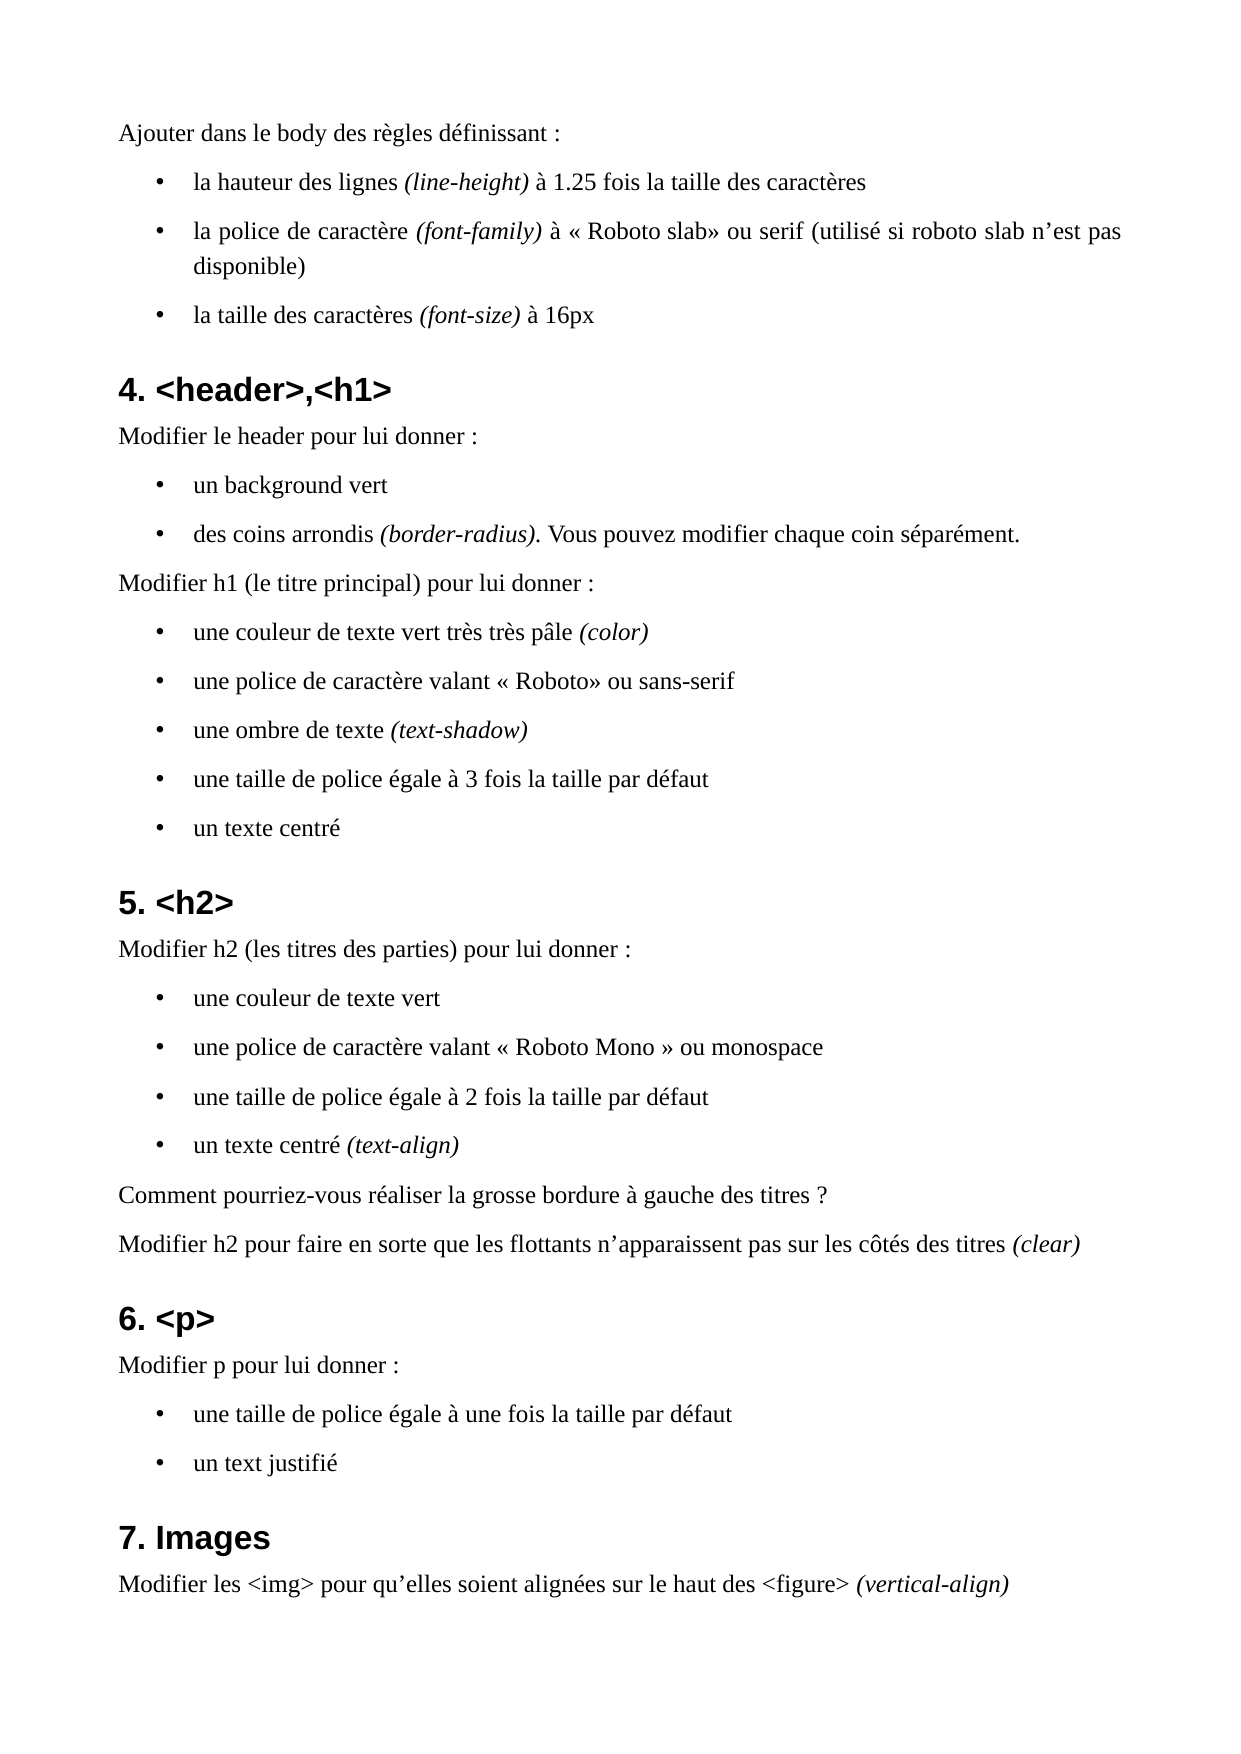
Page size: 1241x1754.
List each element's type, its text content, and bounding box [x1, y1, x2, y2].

text Modifier h2 (les titres des parties) pour lui donner : [118, 934, 1122, 963]
list une couleur de texte vert très très pâle (color) [156, 617, 1122, 646]
list la taille des caractères (font-size) à 16px [156, 300, 1122, 328]
text Modifier le header pour lui donner : [118, 421, 1122, 449]
list un texte centré (text-align) [156, 1131, 1122, 1159]
list une ombre de texte (text-shadow) [156, 715, 1122, 744]
text Modifier p pour lui donner : [118, 1350, 1122, 1378]
list une taille de police égale à 3 fois la taille par défaut [156, 764, 1122, 793]
list un text justifié [156, 1448, 1122, 1477]
text Comment pourriez-vous réaliser la grosse bordure à gauche des titres ? [118, 1180, 1122, 1208]
subtitle 6. <p> [118, 1299, 1122, 1337]
text Modifier h2 pour faire en sorte que les flottants n’apparaissent pas sur les côtés des titres (clear) [118, 1229, 1122, 1257]
subtitle 7. Images [118, 1518, 1122, 1556]
list un texte centré [156, 813, 1122, 842]
subtitle 5. <h2> [118, 883, 1122, 922]
list une taille de police égale à une fois la taille par défaut [156, 1399, 1122, 1428]
list une police de caractère valant « Roboto Mono » ou monospace [156, 1032, 1122, 1061]
list des coins arrondis (border-radius). Vous pouvez modifier chaque coin séparément. [156, 519, 1122, 548]
list un background vert [156, 470, 1122, 499]
list une couleur de texte vert [156, 983, 1122, 1012]
subtitle 4. <header>,<h1> [118, 370, 1122, 408]
list la police de caractère (font-family) à « Roboto slab» ou serif (utilisé si roboto slab n’est pas disponible) [156, 216, 1122, 279]
text Modifier h1 (le titre principal) pour lui donner : [118, 568, 1122, 597]
text Modifier les <img> pour qu’elles soient alignées sur le haut des <figure> (vertical-align) [118, 1569, 1122, 1598]
list la hauteur des lignes (line-height) à 1.25 fois la taille des caractères [156, 167, 1122, 196]
list une police de caractère valant « Roboto» ou sans-serif [156, 666, 1122, 695]
list une taille de police égale à 2 fois la taille par défaut [156, 1082, 1122, 1110]
text Ajouter dans le body des règles définissant : [118, 118, 1122, 147]
